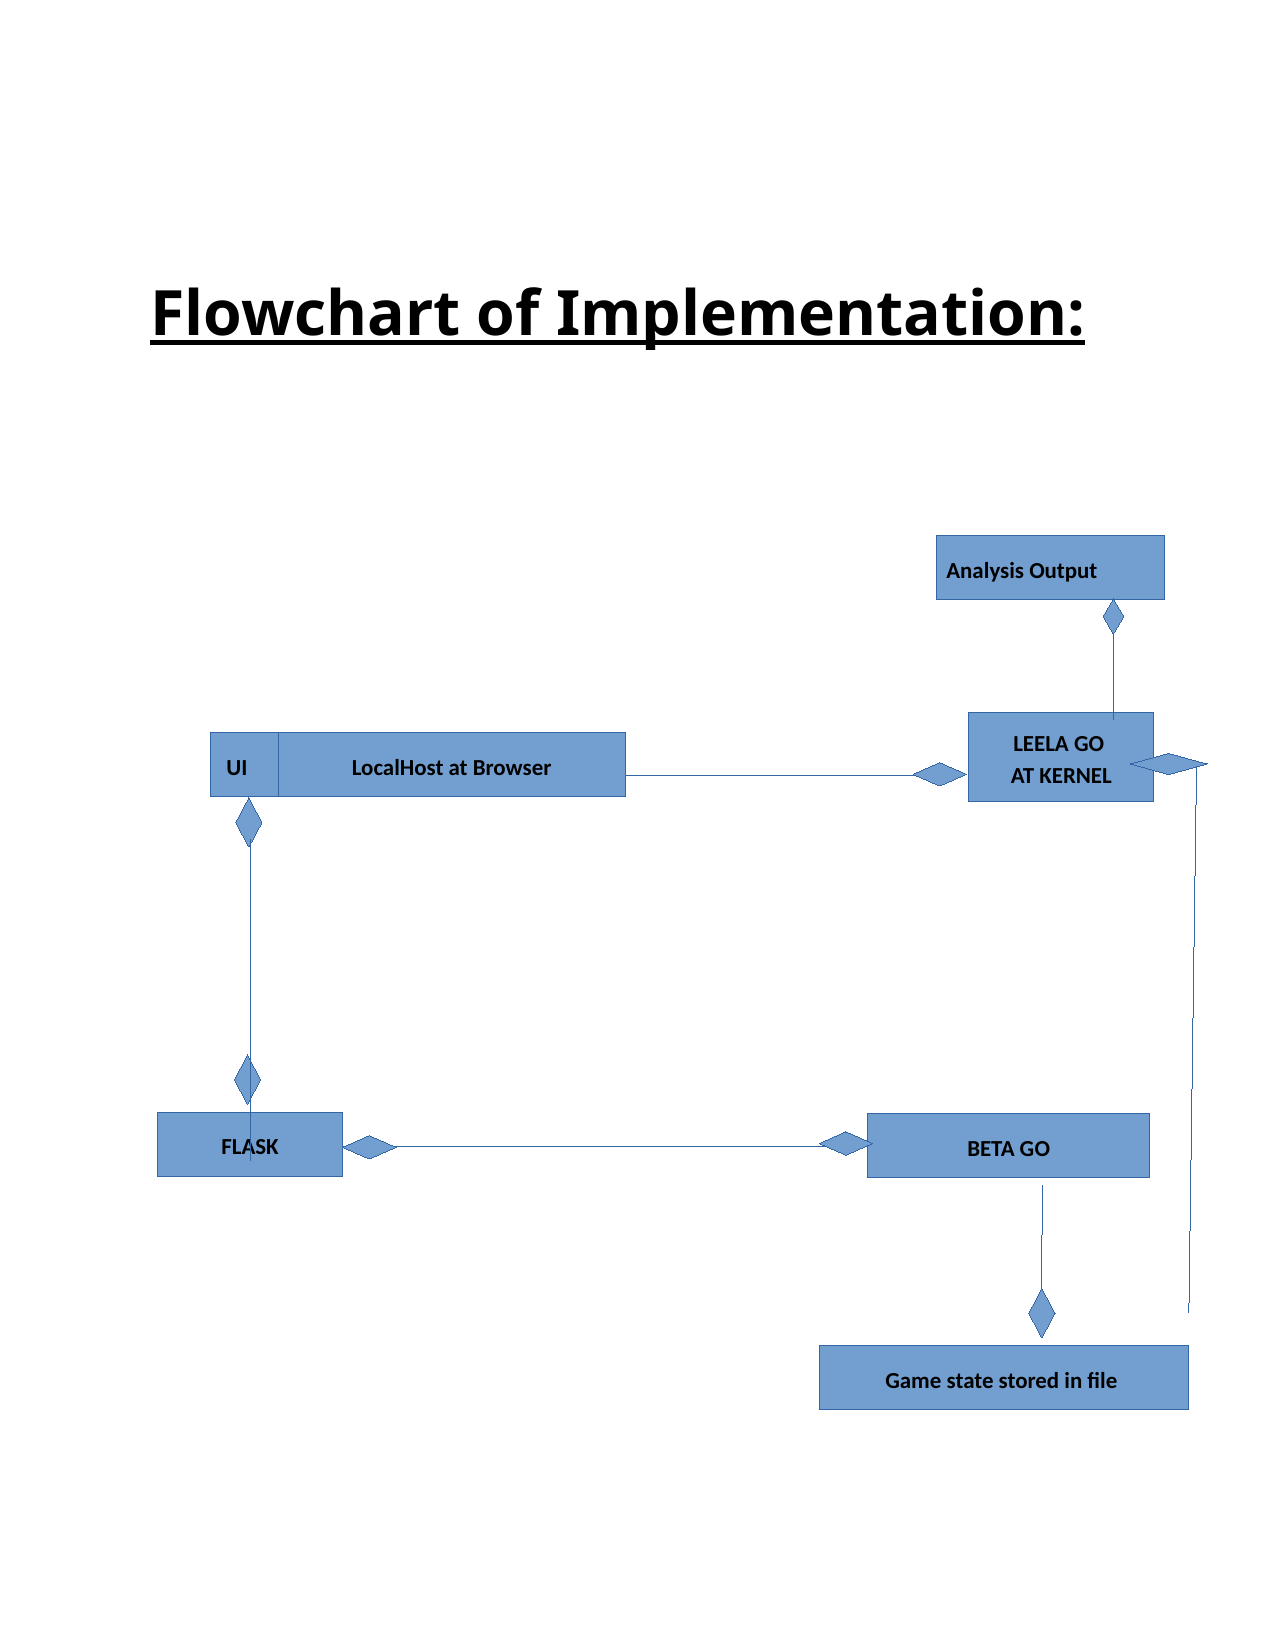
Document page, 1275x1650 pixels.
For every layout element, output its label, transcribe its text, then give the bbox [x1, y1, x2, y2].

text Flowchart of Implementation: [150, 269, 1125, 354]
